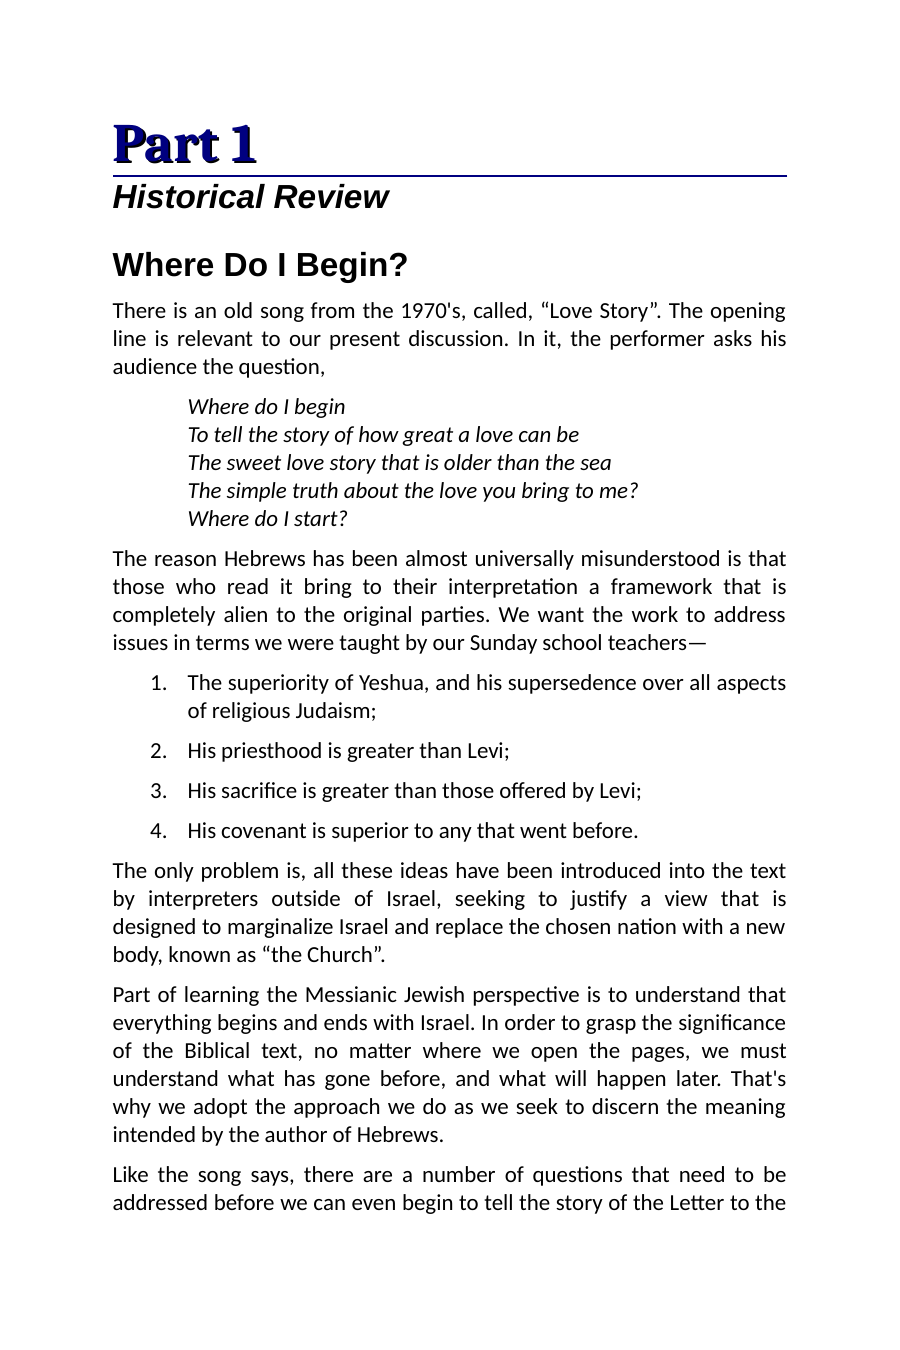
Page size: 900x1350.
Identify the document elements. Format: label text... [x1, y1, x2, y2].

text Where do I begin To tell the story of how great a love can be The sweet love story that is older than the sea The simple truth about the love you bring to me? Where do I start? [187, 392, 787, 532]
list The superiority of Yeshua, and his supersedence over all aspects of religious Judaism; [150, 668, 787, 724]
text Part of learning the Messianic Jewish perspective is to understand that everything begins and ends with Israel. In order to grasp the significance of the Biblical text, no matter where we open the pages, we must understand what has gone before, and what will happen later. That's why we adopt the approach we do as we seek to discern the meaning intended by the author of Hebrews. [112, 980, 787, 1148]
title Part 1 [112, 112, 787, 177]
text Like the song says, there are a number of questions that need to be addressed before we can even begin to tell the story of the Letter to the [112, 1160, 787, 1216]
list His covenant is superior to any that went before. [150, 816, 787, 844]
text There is an old song from the 1970's, called, “Love Story”. The opening line is relevant to our present discussion. In it, the performer asks his audience the question, [112, 296, 787, 380]
text The only problem is, all these ideas have been introduced into the text by interpreters outside of Israel, seeking to justify a view that is designed to marginalize Israel and replace the chosen nation with a new body, known as “the Church”. [112, 856, 787, 968]
subtitle Where Do I Begin? [112, 245, 787, 284]
text The reason Hebrews has been almost universally misunderstood is that those who read it bring to their interpretation a framework that is completely alien to the original parties. We want the work to address issues in terms we were taught by our Sunday school teachers— [112, 544, 787, 656]
subtitle Historical Review [112, 177, 787, 215]
list His priesthood is greater than Levi; [150, 736, 787, 764]
list His sacrifice is greater than those offered by Levi; [150, 776, 787, 804]
